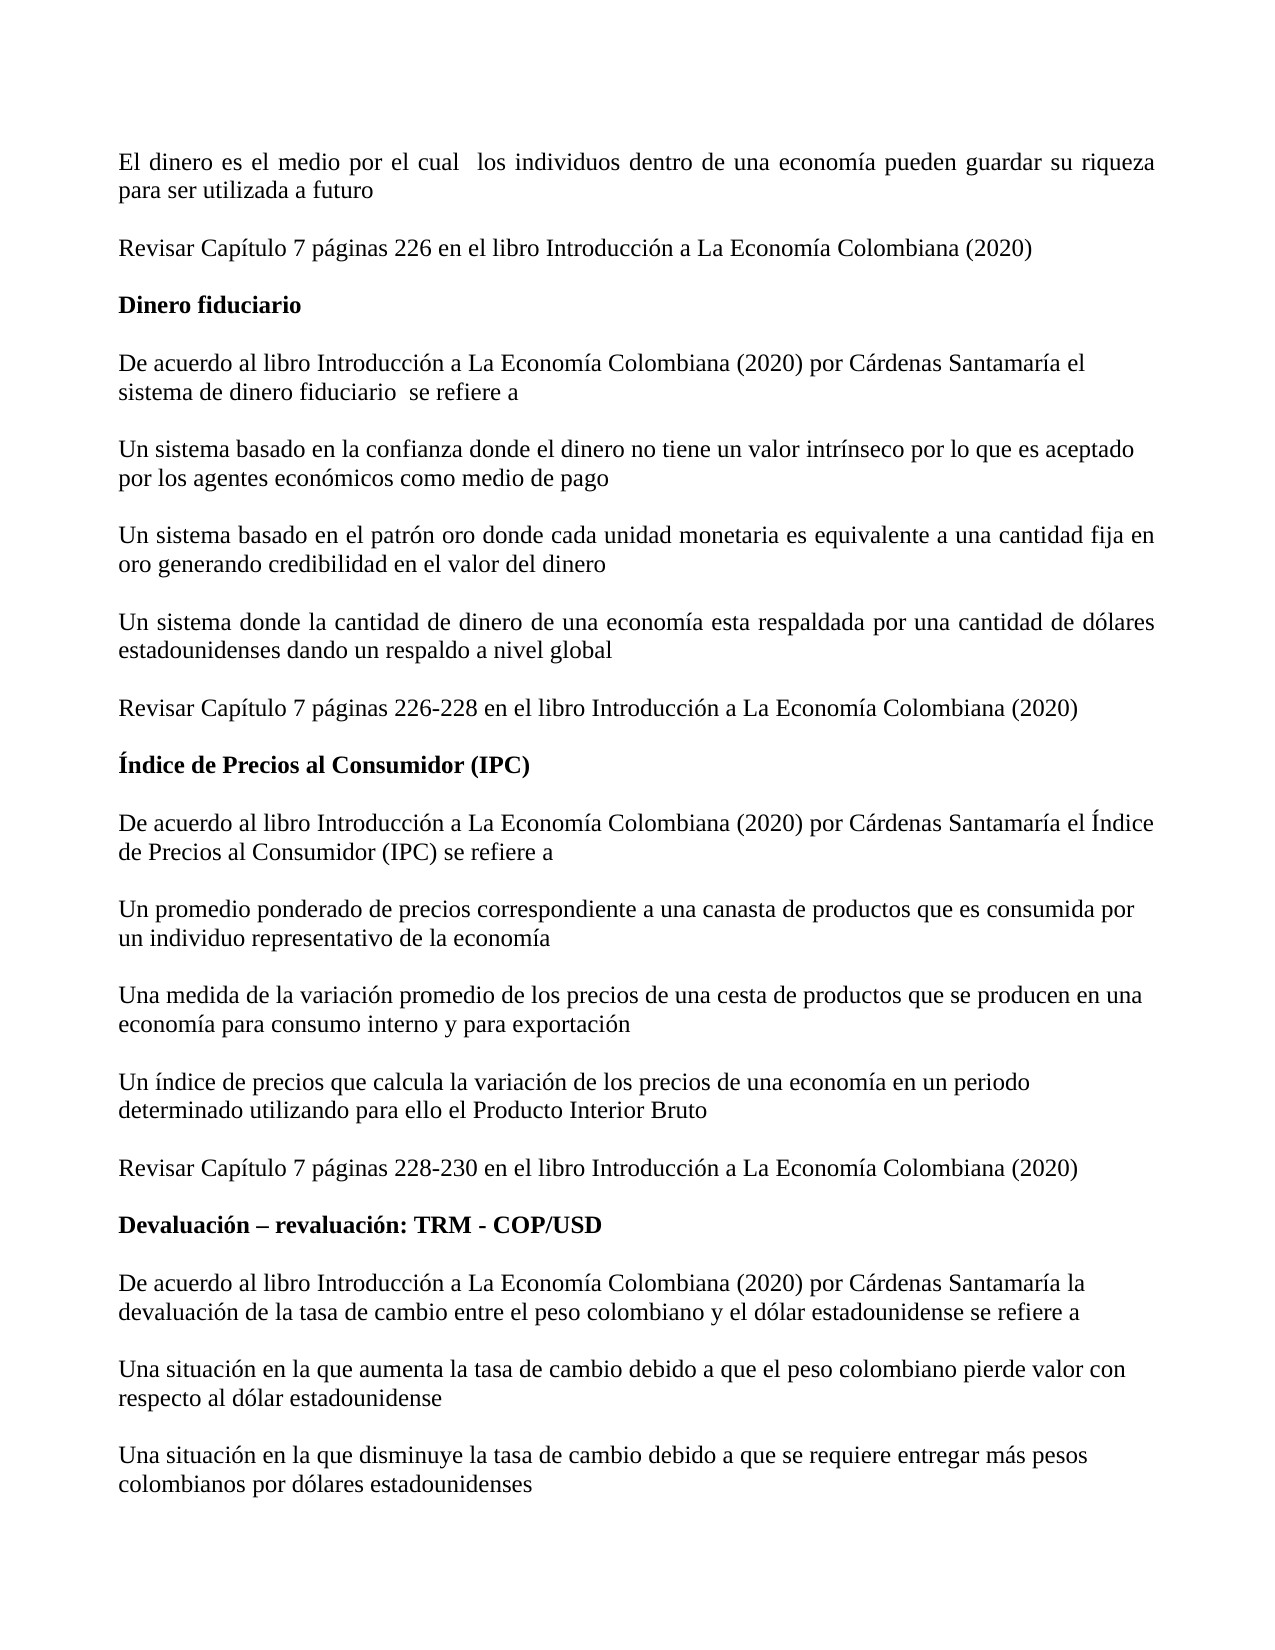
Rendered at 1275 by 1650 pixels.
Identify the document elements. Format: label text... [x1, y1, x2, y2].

text Revisar Capítulo 7 páginas 226 en el libro Introducción a La Economía Colombiana (2020) [118, 233, 1157, 262]
text Revisar Capítulo 7 páginas 226-228 en el libro Introducción a La Economía Colombiana (2020) [118, 693, 1157, 722]
text Un sistema basado en la confianza donde el dinero no tiene un valor intrínseco por lo que es aceptado por los agentes económicos como medio de pago [118, 434, 1157, 492]
text Índice de Precios al Consumidor (IPC) [118, 751, 1157, 779]
text De acuerdo al libro Introducción a La Economía Colombiana (2020) por Cárdenas Santamaría la devaluación de la tasa de cambio entre el peso colombiano y el dólar estadounidense se refiere a [118, 1268, 1157, 1326]
text Un sistema donde la cantidad de dinero de una economía esta respaldada por una cantidad de dólares estadounidenses dando un respaldo a nivel global [118, 607, 1157, 664]
text Un índice de precios que calcula la variación de los precios de una economía en un periodo determinado utilizando para ello el Producto Interior Bruto [118, 1067, 1157, 1124]
text Devaluación – revaluación: TRM - COP/USD [118, 1211, 1157, 1239]
text Un sistema basado en el patrón oro donde cada unidad monetaria es equivalente a una cantidad fija en oro generando credibilidad en el valor del dinero [118, 521, 1157, 578]
text De acuerdo al libro Introducción a La Economía Colombiana (2020) por Cárdenas Santamaría el Índice de Precios al Consumidor (IPC) se refiere a [118, 808, 1157, 866]
text Un promedio ponderado de precios correspondiente a una canasta de productos que es consumida por un individuo representativo de la economía [118, 894, 1157, 952]
text El dinero es el medio por el cual los individuos dentro de una economía pueden guardar su riqueza para ser utilizada a futuro [118, 147, 1157, 204]
text Dinero fiduciario [118, 291, 1157, 319]
text Una situación en la que aumenta la tasa de cambio debido a que el peso colombiano pierde valor con respecto al dólar estadounidense [118, 1354, 1157, 1412]
text Revisar Capítulo 7 páginas 228-230 en el libro Introducción a La Economía Colombiana (2020) [118, 1153, 1157, 1182]
text Una situación en la que disminuye la tasa de cambio debido a que se requiere entregar más pesos colombianos por dólares estadounidenses [118, 1441, 1157, 1498]
text De acuerdo al libro Introducción a La Economía Colombiana (2020) por Cárdenas Santamaría el sistema de dinero fiduciario se refiere a [118, 348, 1157, 406]
text Una medida de la variación promedio de los precios de una cesta de productos que se producen en una economía para consumo interno y para exportación [118, 981, 1157, 1038]
